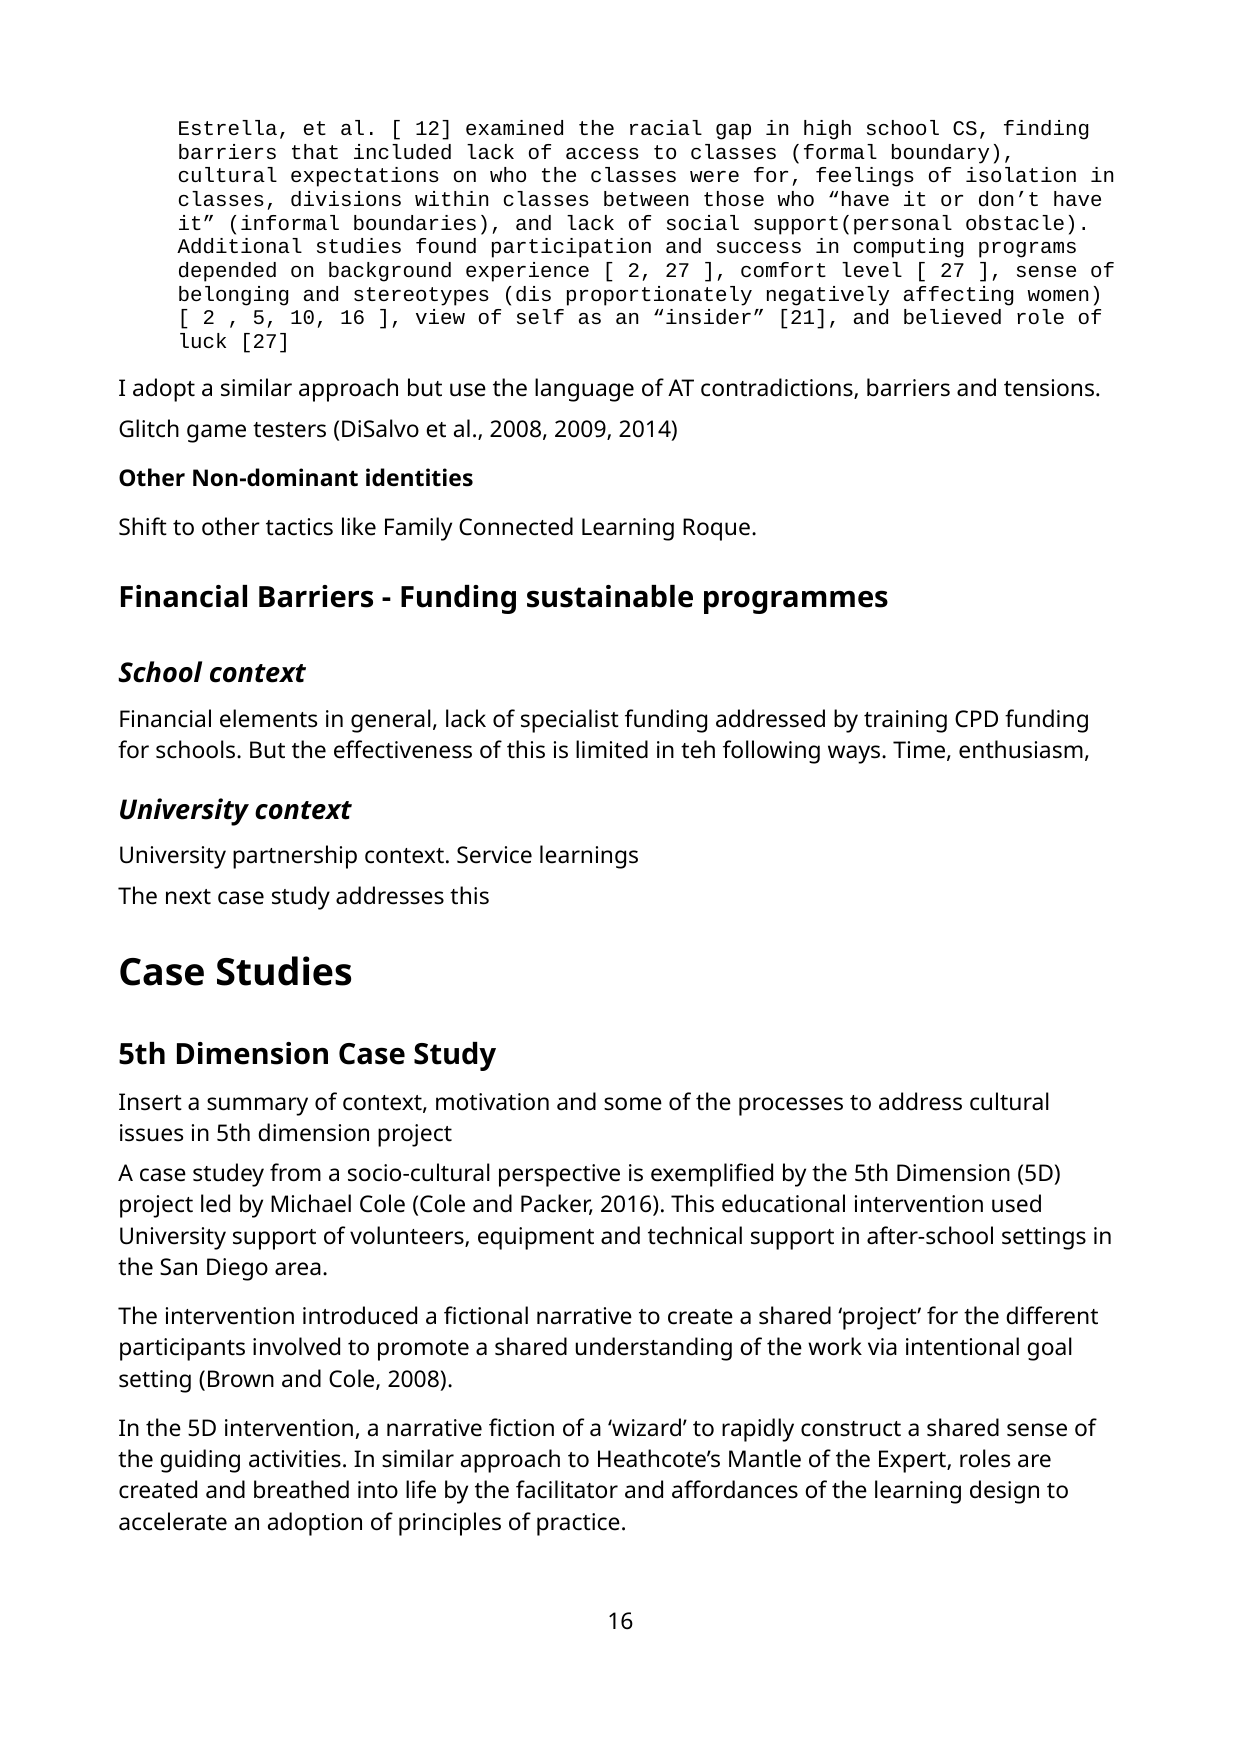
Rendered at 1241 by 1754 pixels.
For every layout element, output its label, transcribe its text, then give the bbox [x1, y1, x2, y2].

text Insert a summary of context, motivation and some of the processes to address cultural issues in 5th dimension project [118, 1086, 1122, 1148]
text Estrella, et al. [ 12] examined the racial gap in high school CS, finding barriers that included lack of access to classes (formal boundary), cultural expectations on who the classes were for, feelings of isolation in classes, divisions within classes between those who “have it or don’t have it” (informal boundaries), and lack of social support(personal obstacle). Additional studies found participation and success in computing programs depended on background experience [ 2, 27 ], comfort level [ 27 ], sense of belonging and stereotypes (dis proportionately negatively affecting women) [ 2 , 5, 10, 16 ], view of self as an “insider” [21], and believed role of luck [27] [177, 118, 1122, 354]
subtitle 5th Dimension Case Study [118, 1033, 1122, 1073]
subtitle Financial Barriers - Funding sustainable programmes [118, 576, 1122, 616]
text In the 5D intervention, a narrative fiction of a ‘wizard’ to rapidly construct a shared sense of the guiding activities. In similar approach to Heathcote’s Mantle of the Expert, roles are created and breathed into life by the facilitator and affordances of the learning design to accelerate an adoption of principles of practice. [118, 1412, 1122, 1537]
text The next case study addresses this [118, 880, 1122, 911]
text Glitch game testers (DiSalvo et al., 2008, 2009, 2014) [118, 412, 1122, 444]
text Financial elements in general, lack of specialist funding addressed by training CPD funding for schools. But the effectiveness of this is limited in teh following ways. Time, enthusiasm, [118, 703, 1122, 765]
subtitle School context [118, 653, 1122, 690]
text I adopt a similar approach but use the language of AT contradictions, barriers and tensions. [118, 372, 1122, 403]
subtitle University context [118, 790, 1122, 827]
text The intervention introduced a fictional narrative to create a shared ‘project’ for the different participants involved to promote a shared understanding of the work via intentional goal setting (Brown and Cole, 2008). [118, 1300, 1122, 1394]
text Other Non-dominant identities [118, 462, 1122, 493]
text A case studey from a socio-cultural perspective is exemplified by the 5th Dimension (5D) project led by Michael Cole (Cole and Packer, 2016). This educational intervention used University support of volunteers, equipment and technical support in after-school settings in the San Diego area. [118, 1157, 1122, 1282]
text Shift to other tactics like Family Connected Learning Roque. [118, 511, 1122, 542]
subtitle Case Studies [118, 945, 1122, 996]
text University partnership context. Service learnings [118, 839, 1122, 871]
